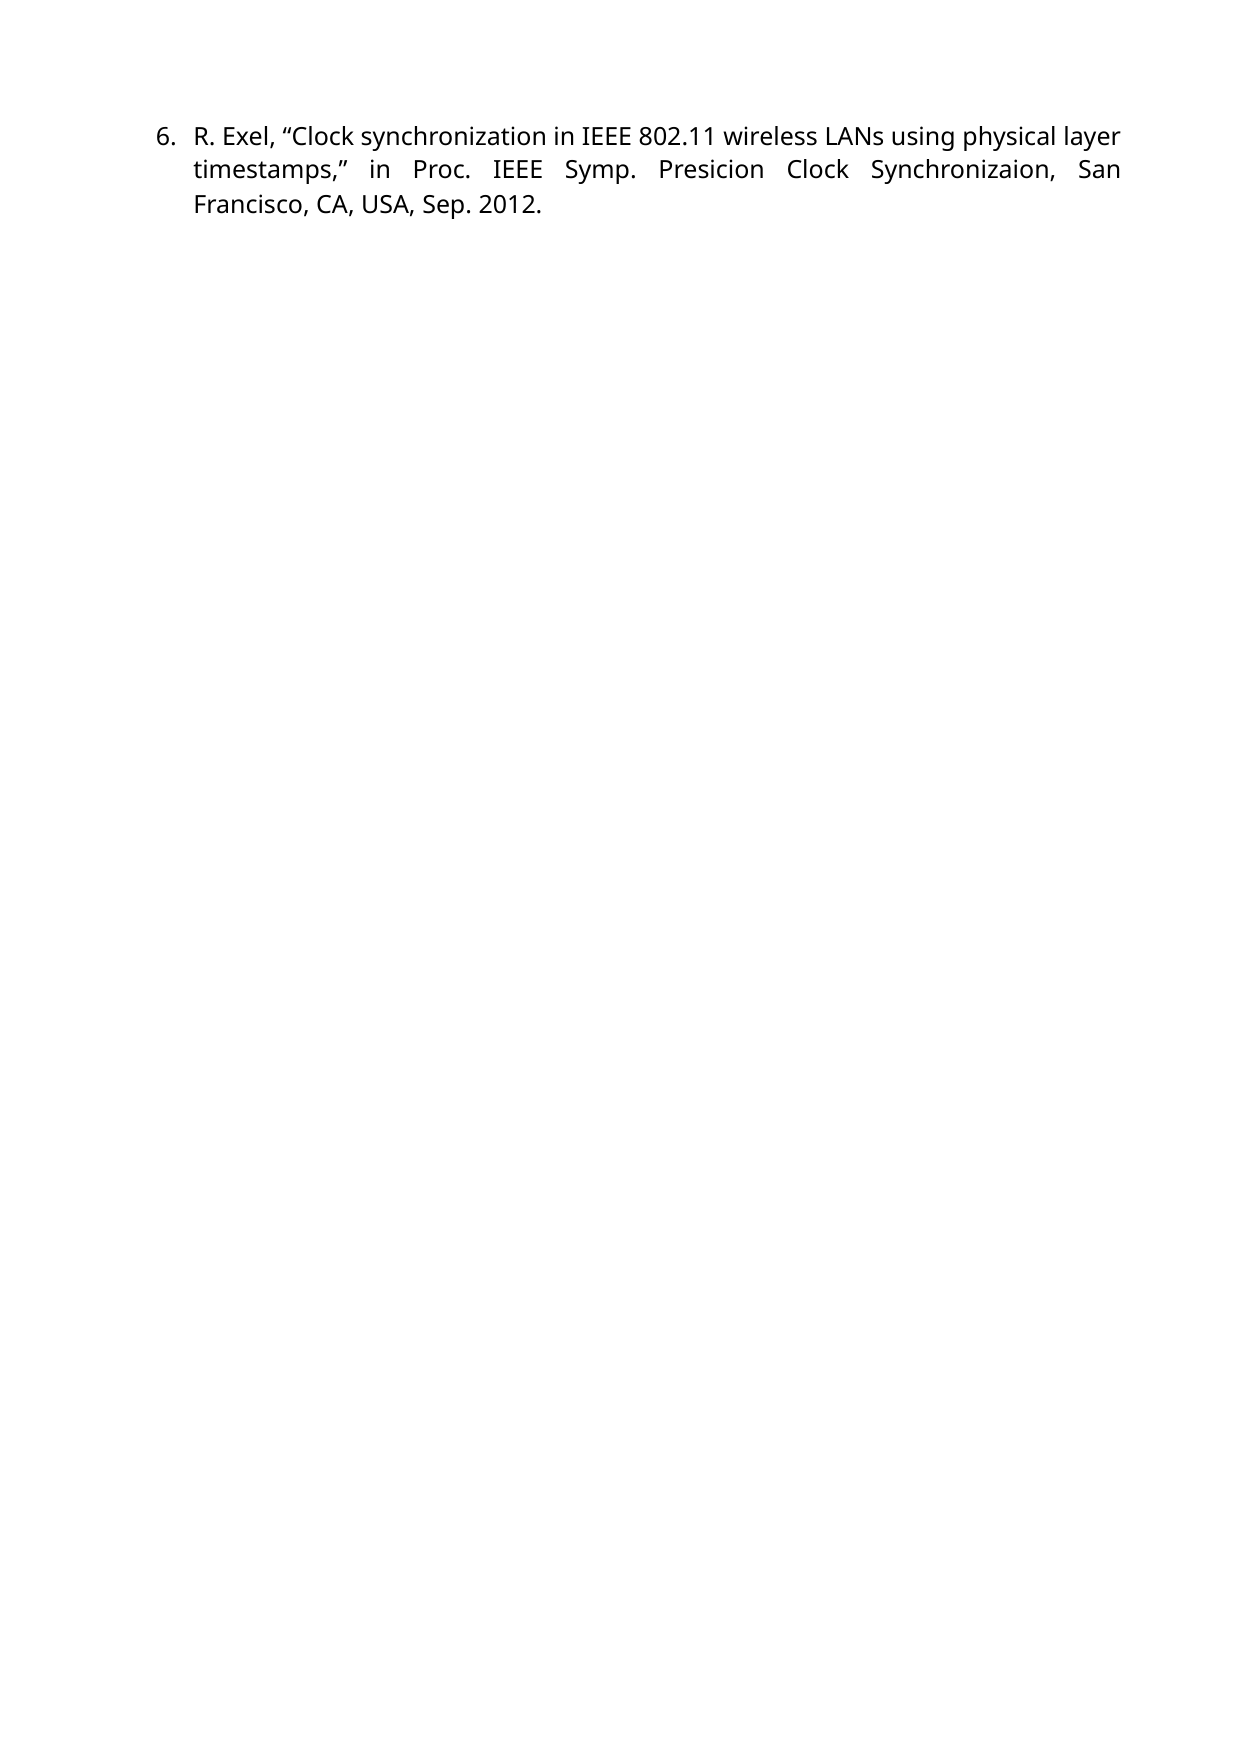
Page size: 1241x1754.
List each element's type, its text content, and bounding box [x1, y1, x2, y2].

list R. Exel, “Clock synchronization in IEEE 802.11 wireless LANs using physical layer timestamps,” in Proc. IEEE Symp. Presicion Clock Synchronizaion, San Francisco, CA, USA, Sep. 2012. [156, 118, 1122, 220]
